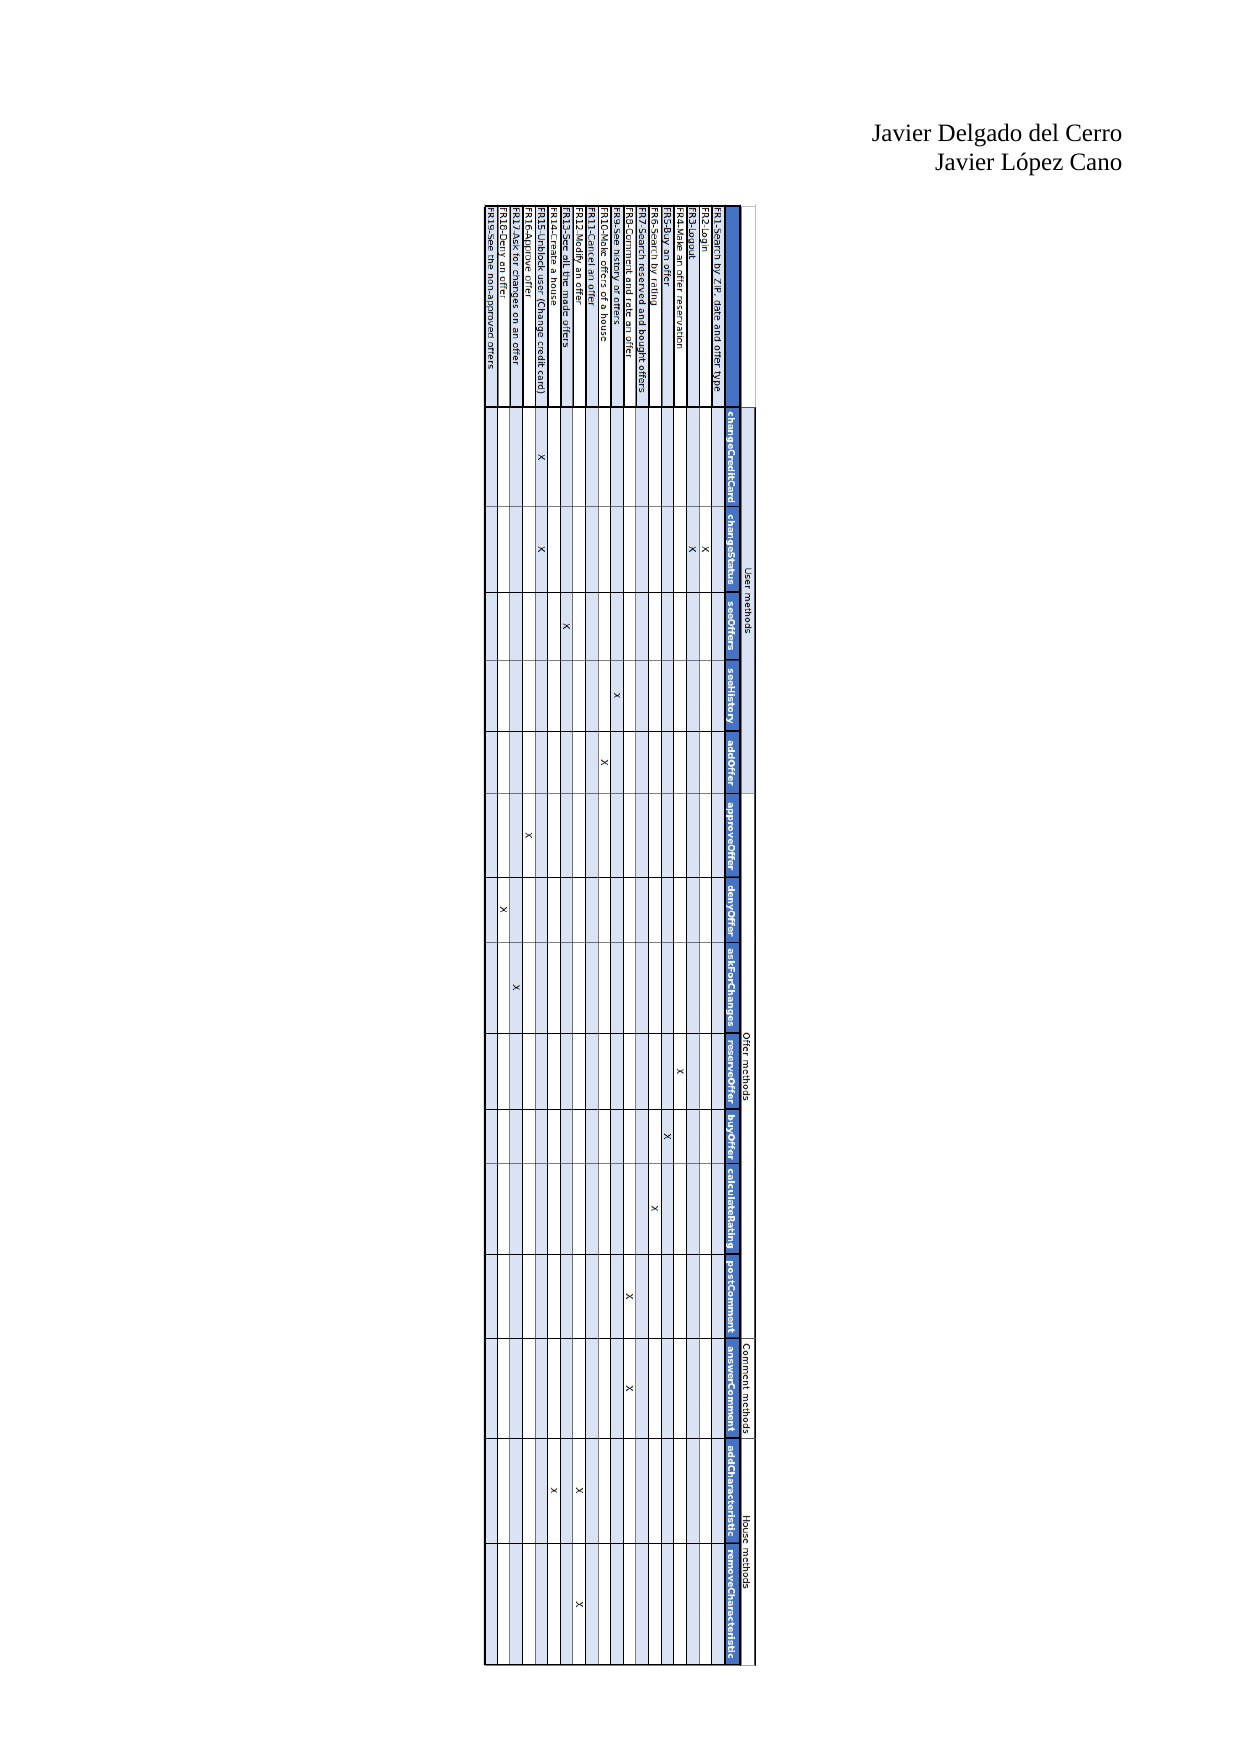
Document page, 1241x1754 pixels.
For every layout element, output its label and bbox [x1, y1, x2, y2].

picture [483, 204, 757, 1666]
